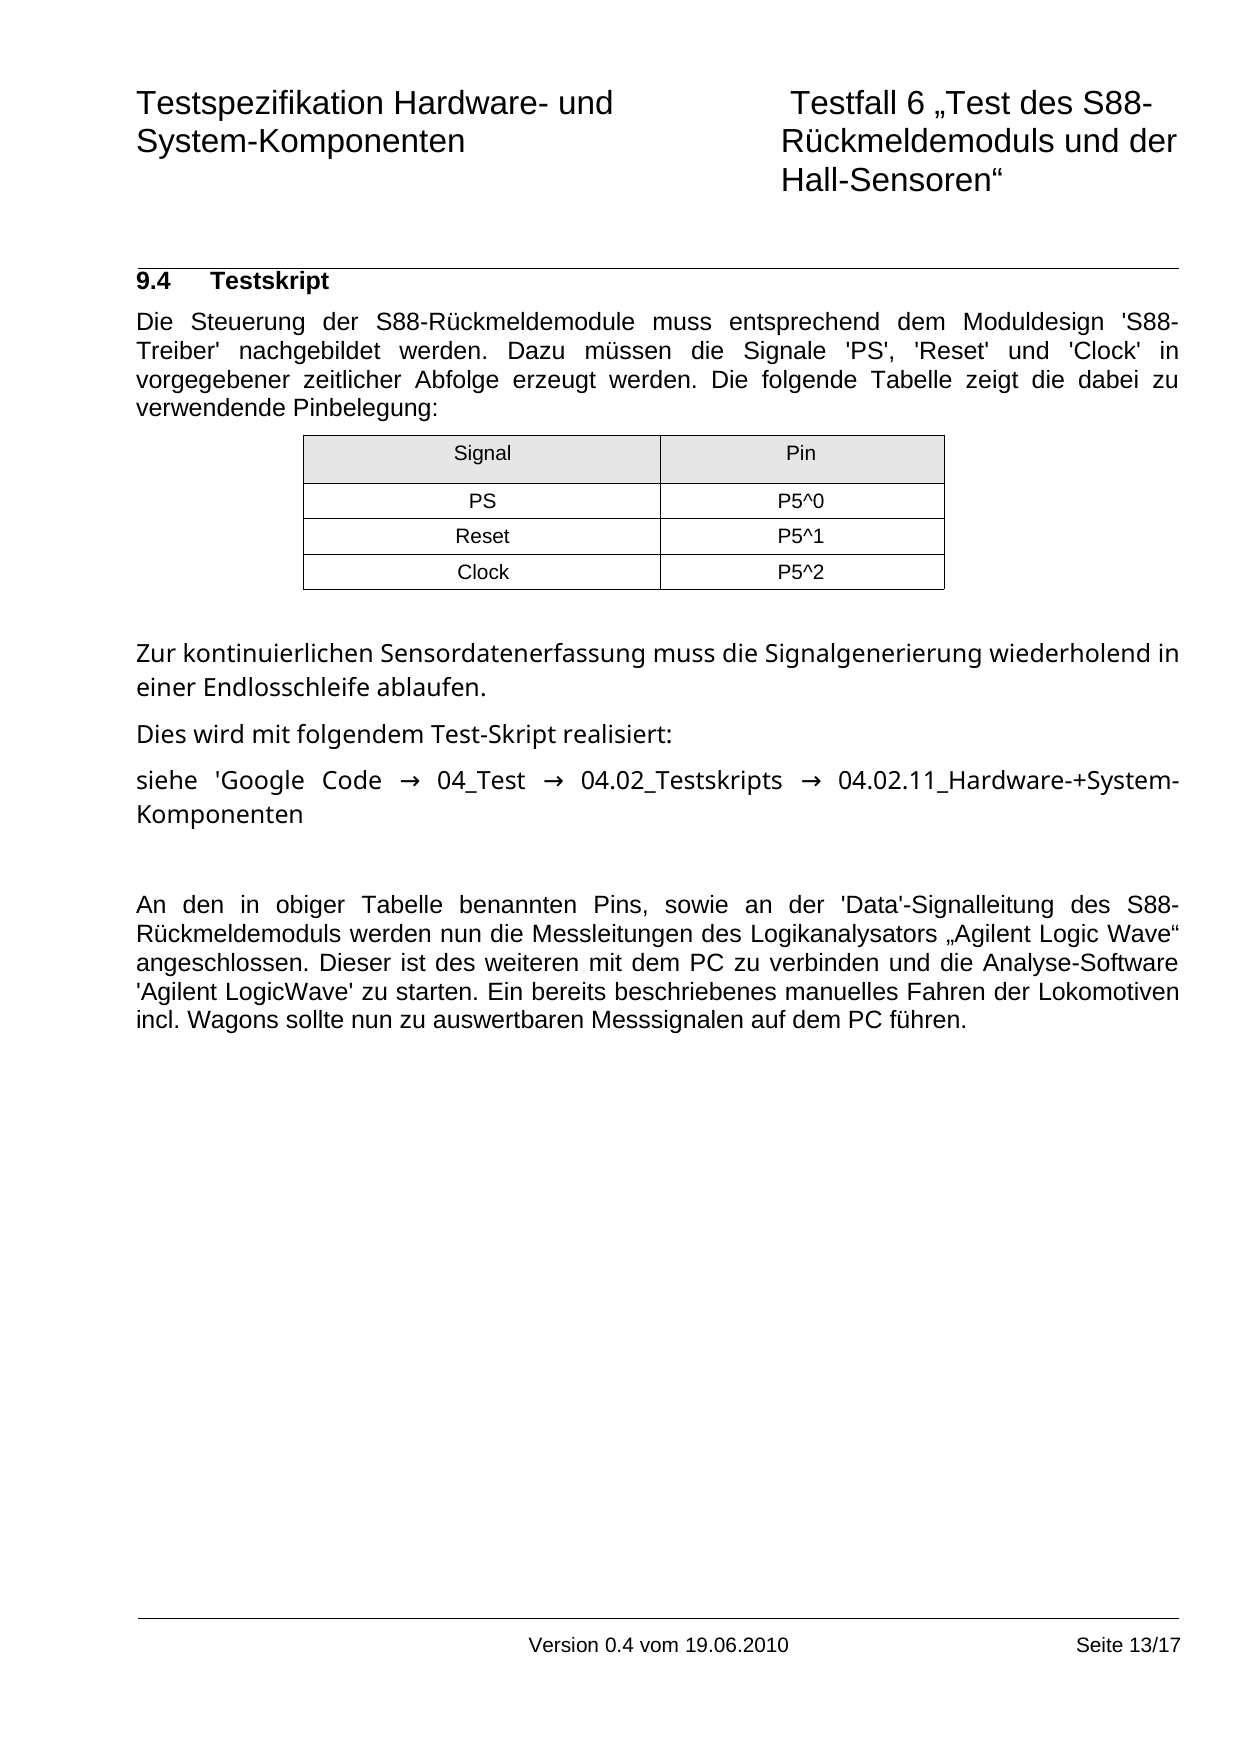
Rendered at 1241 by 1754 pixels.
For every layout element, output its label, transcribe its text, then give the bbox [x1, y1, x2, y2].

table_cell Clock [304, 555, 660, 589]
text Dies wird mit folgendem Test-Skript realisiert: [136, 716, 1181, 751]
text siehe 'Google Code → 04_Test → 04.02_Testskripts → 04.02.11_Hardware-+System-Komponenten [136, 763, 1181, 831]
table_cell P5^1 [661, 519, 944, 554]
text Die Steuerung der S88-Rückmeldemodule muss entsprechend dem Moduldesign 'S88-Treiber' nachgebildet werden. Dazu müssen die Signale 'PS', 'Reset' und 'Clock' in vorgegebener zeitlicher Abfolge erzeugt werden. Die folgende Tabelle zeigt die dabei zu verwendende Pinbelegung: [136, 307, 1181, 422]
subtitle Testskript [310, 289, 1181, 294]
text An den in obiger Tabelle benannten Pins, sowie an der 'Data'-Signalleitung des S88-Rückmeldemoduls werden nun die Messleitungen des Logikanalysators „Agilent Logic Wave“ angeschlossen. Dieser ist des weiteren mit dem PC zu verbinden und die Analyse-Software 'Agilent LogicWave' zu starten. Ein bereits beschriebenes manuelles Fahren der Lokomotiven incl. Wagons sollte nun zu auswertbaren Messsignalen auf dem PC führen. [136, 890, 1181, 1034]
table_cell Reset [304, 519, 660, 554]
table_cell PS [304, 484, 660, 518]
table_cell P5^2 [661, 555, 944, 589]
table_cell P5^0 [661, 484, 944, 518]
table_header Signal [304, 436, 660, 483]
text Zur kontinuierlichen Sensordatenerfassung muss die Signalgenerierung wiederholend in einer Endlosschleife ablaufen. [136, 636, 1181, 704]
table_header Pin [661, 436, 944, 483]
subtitle Testskript [136, 289, 307, 294]
